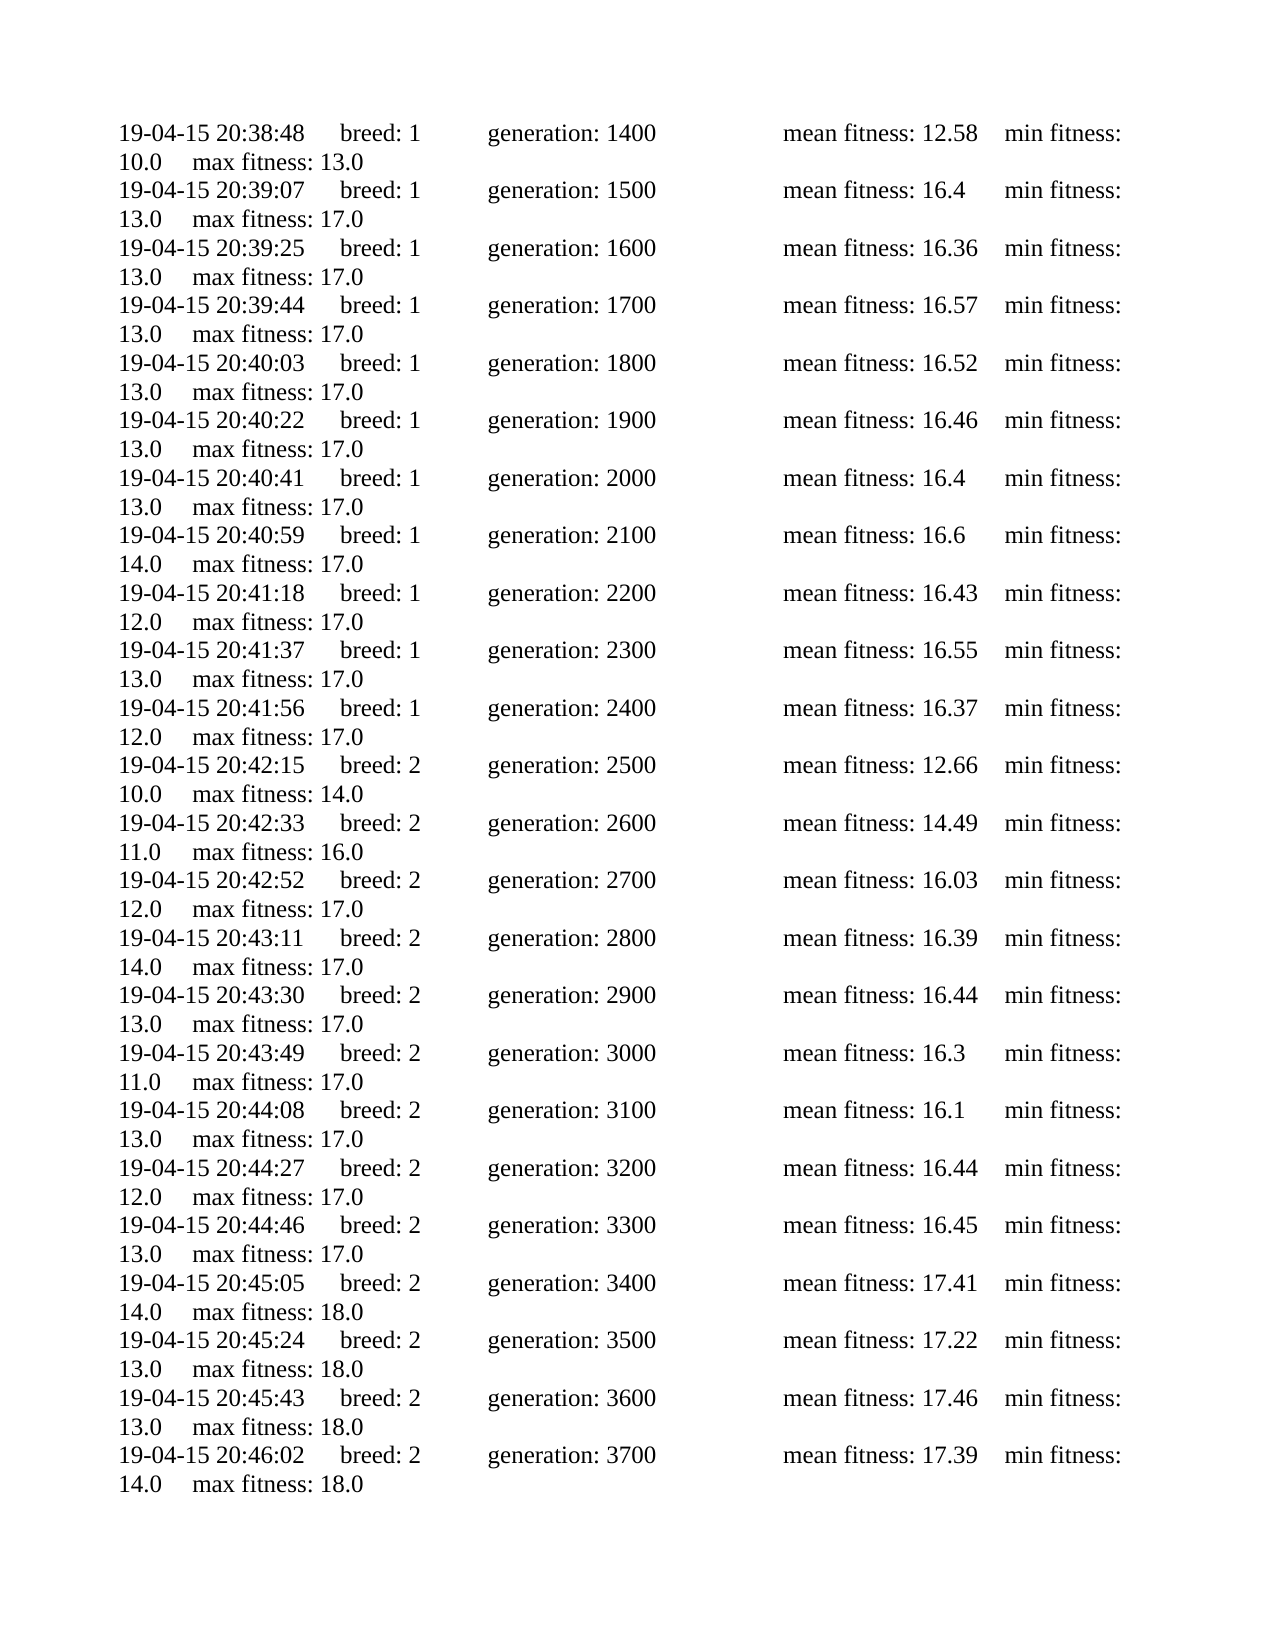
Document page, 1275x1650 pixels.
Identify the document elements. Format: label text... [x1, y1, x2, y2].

text 19-04-15 20:41:56 breed: 1 generation: 2400 mean fitness: 16.37 min fitness: 12.0 max fitness: 17.0 [118, 693, 1157, 751]
text 19-04-15 20:42:15 breed: 2 generation: 2500 mean fitness: 12.66 min fitness: 10.0 max fitness: 14.0 [118, 751, 1157, 808]
text 19-04-15 20:44:27 breed: 2 generation: 3200 mean fitness: 16.44 min fitness: 12.0 max fitness: 17.0 [118, 1153, 1157, 1211]
text 19-04-15 20:46:02 breed: 2 generation: 3700 mean fitness: 17.39 min fitness: 14.0 max fitness: 18.0 [118, 1441, 1157, 1498]
text 19-04-15 20:44:08 breed: 2 generation: 3100 mean fitness: 16.1 min fitness: 13.0 max fitness: 17.0 [118, 1096, 1157, 1153]
text 19-04-15 20:45:43 breed: 2 generation: 3600 mean fitness: 17.46 min fitness: 13.0 max fitness: 18.0 [118, 1383, 1157, 1441]
text 19-04-15 20:45:24 breed: 2 generation: 3500 mean fitness: 17.22 min fitness: 13.0 max fitness: 18.0 [118, 1326, 1157, 1383]
text 19-04-15 20:41:37 breed: 1 generation: 2300 mean fitness: 16.55 min fitness: 13.0 max fitness: 17.0 [118, 636, 1157, 693]
text 19-04-15 20:40:03 breed: 1 generation: 1800 mean fitness: 16.52 min fitness: 13.0 max fitness: 17.0 [118, 348, 1157, 406]
text 19-04-15 20:40:59 breed: 1 generation: 2100 mean fitness: 16.6 min fitness: 14.0 max fitness: 17.0 [118, 521, 1157, 578]
text 19-04-15 20:43:49 breed: 2 generation: 3000 mean fitness: 16.3 min fitness: 11.0 max fitness: 17.0 [118, 1038, 1157, 1096]
text 19-04-15 20:41:18 breed: 1 generation: 2200 mean fitness: 16.43 min fitness: 12.0 max fitness: 17.0 [118, 578, 1157, 636]
text 19-04-15 20:45:05 breed: 2 generation: 3400 mean fitness: 17.41 min fitness: 14.0 max fitness: 18.0 [118, 1268, 1157, 1326]
text 19-04-15 20:43:30 breed: 2 generation: 2900 mean fitness: 16.44 min fitness: 13.0 max fitness: 17.0 [118, 981, 1157, 1038]
text 19-04-15 20:39:44 breed: 1 generation: 1700 mean fitness: 16.57 min fitness: 13.0 max fitness: 17.0 [118, 291, 1157, 348]
text 19-04-15 20:42:52 breed: 2 generation: 2700 mean fitness: 16.03 min fitness: 12.0 max fitness: 17.0 [118, 866, 1157, 923]
text 19-04-15 20:44:46 breed: 2 generation: 3300 mean fitness: 16.45 min fitness: 13.0 max fitness: 17.0 [118, 1211, 1157, 1268]
text 19-04-15 20:39:07 breed: 1 generation: 1500 mean fitness: 16.4 min fitness: 13.0 max fitness: 17.0 [118, 176, 1157, 233]
text 19-04-15 20:43:11 breed: 2 generation: 2800 mean fitness: 16.39 min fitness: 14.0 max fitness: 17.0 [118, 923, 1157, 981]
text 19-04-15 20:38:48 breed: 1 generation: 1400 mean fitness: 12.58 min fitness: 10.0 max fitness: 13.0 [118, 118, 1157, 176]
text 19-04-15 20:40:41 breed: 1 generation: 2000 mean fitness: 16.4 min fitness: 13.0 max fitness: 17.0 [118, 463, 1157, 521]
text 19-04-15 20:42:33 breed: 2 generation: 2600 mean fitness: 14.49 min fitness: 11.0 max fitness: 16.0 [118, 808, 1157, 866]
text 19-04-15 20:39:25 breed: 1 generation: 1600 mean fitness: 16.36 min fitness: 13.0 max fitness: 17.0 [118, 233, 1157, 291]
text 19-04-15 20:40:22 breed: 1 generation: 1900 mean fitness: 16.46 min fitness: 13.0 max fitness: 17.0 [118, 406, 1157, 463]
